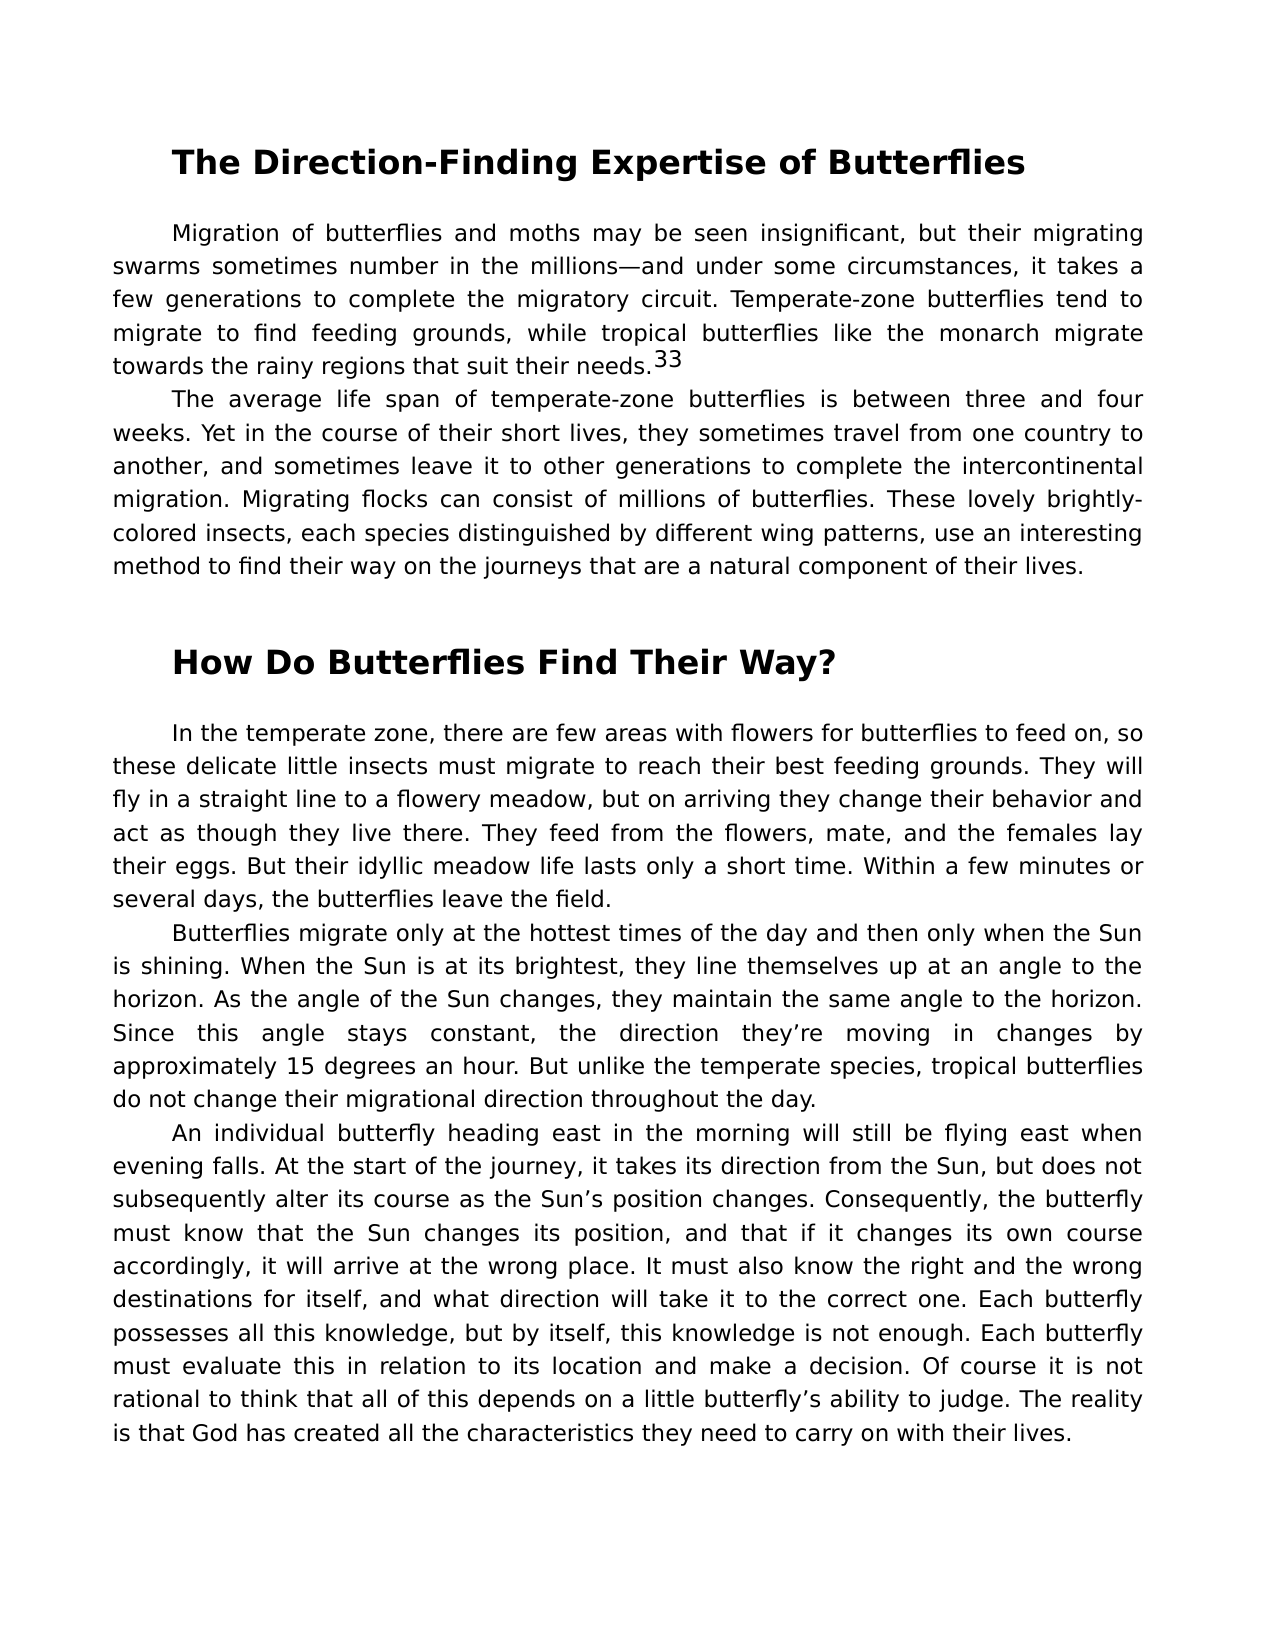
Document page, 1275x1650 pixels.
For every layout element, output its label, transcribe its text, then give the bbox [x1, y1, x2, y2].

text The average life span of temperate-zone butterflies is between three and four weeks. Yet in the course of their short lives, they sometimes travel from one country to another, and sometimes leave it to other generations to complete the intercontinental migration. Migrating flocks can consist of millions of butterflies. These lovely brightly-colored insects, each species distinguished by different wing patterns, use an interesting method to find their way on the journeys that are a natural component of their lives. [112, 381, 1145, 581]
text How Do Butterflies Find Their Way? [112, 648, 1145, 681]
text Migration of butterflies and moths may be seen insignificant, but their migrating swarms sometimes number in the millions—and under some circumstances, it takes a few generations to complete the migratory circuit. Temperate-zone butterflies tend to migrate to find feeding grounds, while tropical butterflies like the monarch migrate towards the rainy regions that suit their needs.33 [112, 214, 1145, 381]
text In the temperate zone, there are few areas with flowers for butterflies to feed on, so these delicate little insects must migrate to reach their best feeding grounds. They will fly in a straight line to a flowery meadow, but on arriving they change their behavior and act as though they live there. They feed from the flowers, mate, and the females lay their eggs. But their idyllic meadow life lasts only a short time. Within a few minutes or several days, the butterflies leave the field. [112, 714, 1145, 914]
text The Direction-Finding Expertise of Butterflies [112, 148, 1145, 181]
text Butterflies migrate only at the hottest times of the day and then only when the Sun is shining. When the Sun is at its brightest, they line themselves up at an angle to the horizon. As the angle of the Sun changes, they maintain the same angle to the horizon. Since this angle stays constant, the direction they’re moving in changes by approximately 15 degrees an hour. But unlike the temperate species, tropical butterflies do not change their migrational direction throughout the day. [112, 914, 1145, 1114]
text An individual butterfly heading east in the morning will still be flying east when evening falls. At the start of the journey, it takes its direction from the Sun, but does not subsequently alter its course as the Sun’s position changes. Consequently, the butterfly must know that the Sun changes its position, and that if it changes its own course accordingly, it will arrive at the wrong place. It must also know the right and the wrong destinations for itself, and what direction will take it to the correct one. Each butterfly possesses all this knowledge, but by itself, this knowledge is not enough. Each butterfly must evaluate this in relation to its location and make a decision. Of course it is not rational to think that all of this depends on a little butterfly’s ability to judge. The reality is that God has created all the characteristics they need to carry on with their lives. [112, 1114, 1145, 1448]
